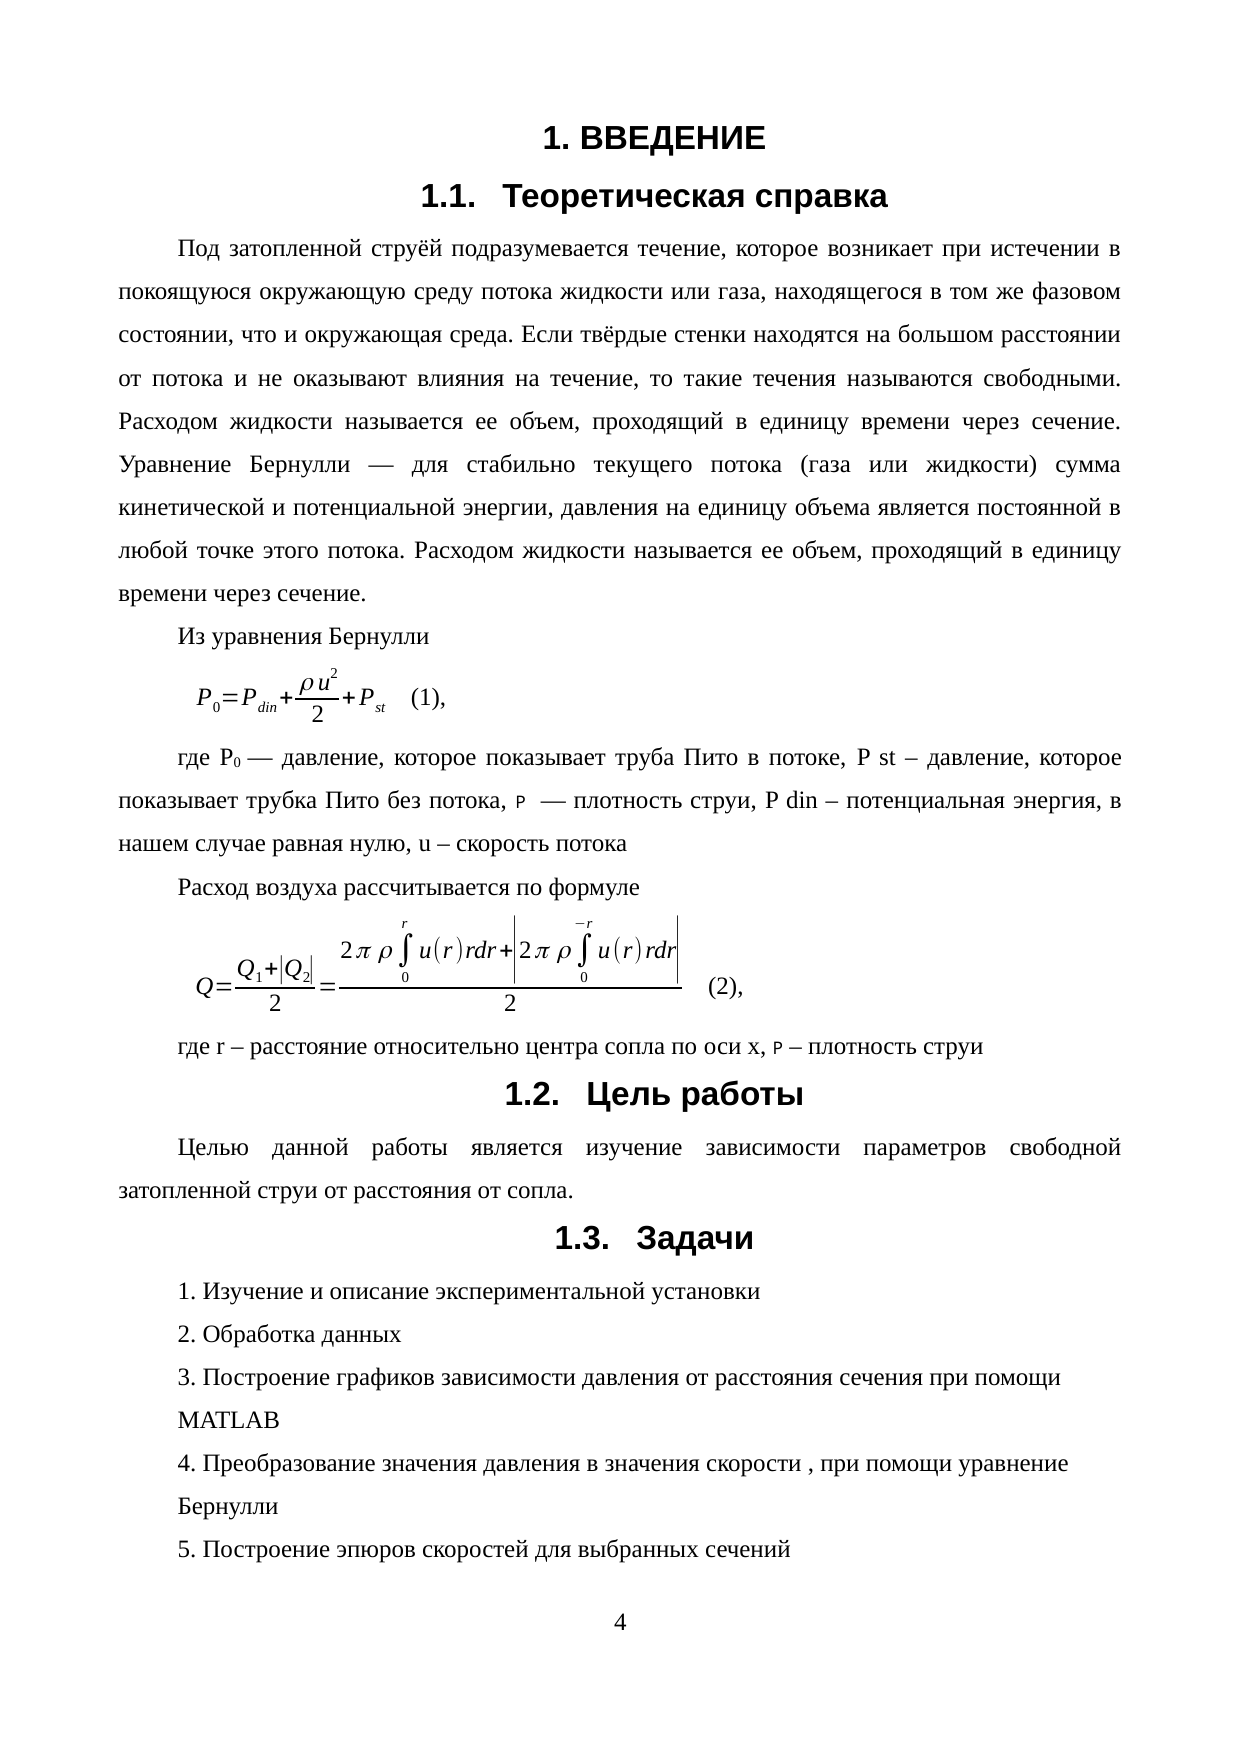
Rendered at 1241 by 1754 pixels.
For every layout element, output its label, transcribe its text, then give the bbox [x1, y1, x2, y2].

text Бернулли [118, 1491, 1122, 1520]
text Целью данной работы является изучение зависимости параметров свободной затопленной струи от расстояния от сопла. [118, 1132, 1122, 1204]
subtitle ВВЕДЕНИЕ [118, 118, 1122, 157]
text MATLAB [118, 1405, 1122, 1434]
subtitle Цель работы [118, 1074, 1122, 1113]
text 3. Построение графиков зависимости давления от расстояния сечения при помощи [118, 1362, 1122, 1391]
text (2), [118, 915, 1122, 1017]
text 5. Построение эпюров скоростей для выбранных сечений [118, 1534, 1122, 1563]
text где r – расстояние относительно центра сопла по оси x, Ρ – плотность струи [118, 1031, 1122, 1060]
text 1. Изучение и описание экспериментальной установки [118, 1276, 1122, 1304]
subtitle Задачи [118, 1218, 1122, 1257]
text 2. Обработка данных [118, 1319, 1122, 1348]
text Из уравнения Бернулли [118, 621, 1122, 650]
text Под затопленной струёй подразумевается течение, которое возникает при истечении в покоящуюся окружающую среду потока жидкости или газа, находящегося в том же фазовом состоянии, что и окружающая среда. Если твёрдые стенки находятся на большом расстоянии от потока и не оказывают влияния на течение, то такие течения называются свободными. Расходом жидкости называется ее объем, проходящий в единицу времени через сечение. Уравнение Бернулли — для стабильно текущего потока (газа или жидкости) сумма кинетической и потенциальной энергии, давления на единицу объема является постоянной в любой точке этого потока. Расходом жидкости называется ее объем, проходящий в единицу времени через сечение. [118, 233, 1122, 607]
subtitle Теоретическая справка [118, 176, 1122, 214]
text (1), [118, 664, 1122, 728]
text Расход воздуха рассчитывается по формуле [118, 872, 1122, 900]
text где P0 — давление, которое показывает труба Пито в потоке, P st – давление, которое показывает трубка Пито без потока, Ρ — плотность струи, P din – потенциальная энергия, в нашем случае равная нулю, u – скорость потока [118, 742, 1122, 857]
text 4. Преобразование значения давления в значения скорости , при помощи уравнение [118, 1448, 1122, 1477]
